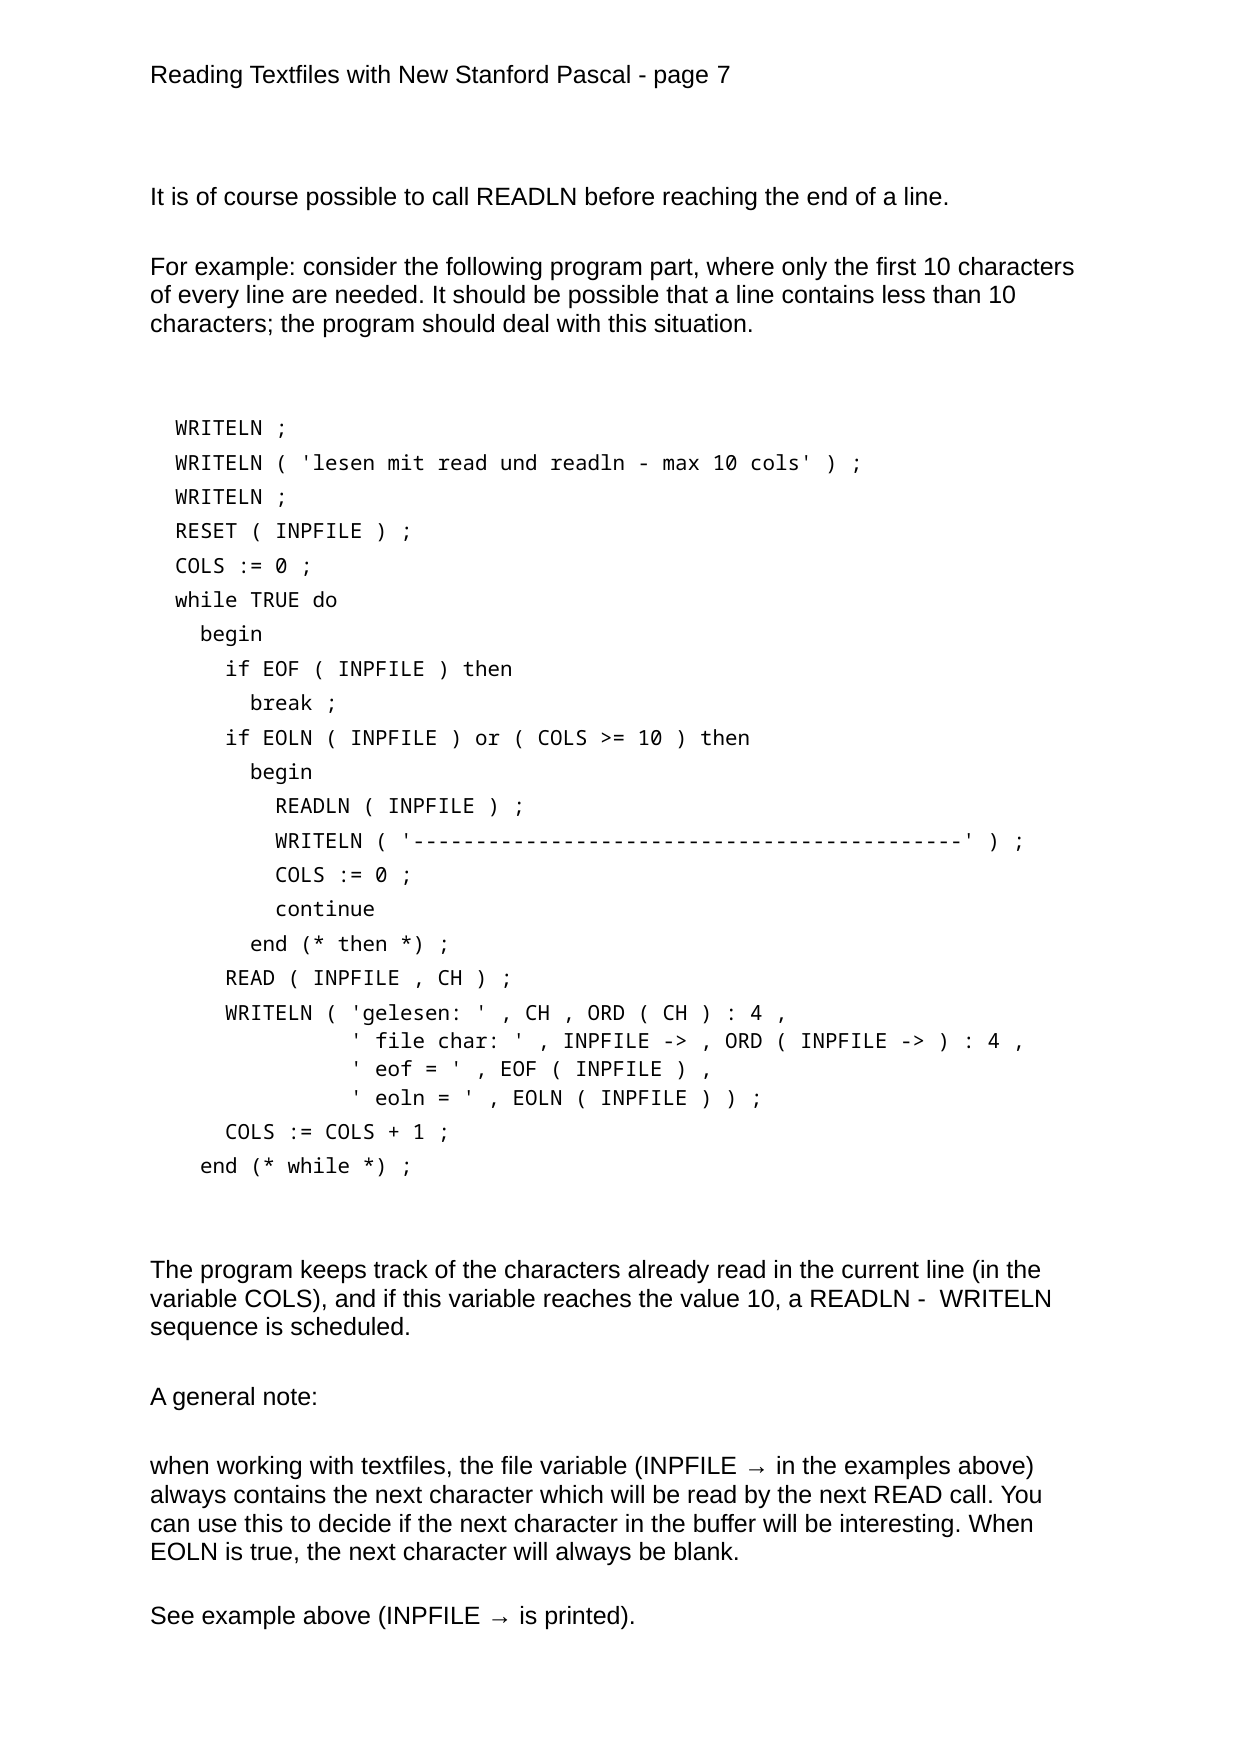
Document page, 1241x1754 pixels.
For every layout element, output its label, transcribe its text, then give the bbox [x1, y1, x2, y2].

text COLS := 0 ; [150, 551, 1090, 579]
text WRITELN ; [150, 482, 1090, 510]
text when working with textfiles, the file variable (INPFILE → in the examples above) always contains the next character which will be read by the next READ call. You can use this to decide if the next character in the buffer will be interesting. When EOLN is true, the next character will always be blank. [150, 1451, 1090, 1566]
text WRITELN ( 'gelesen: ' , CH , ORD ( CH ) : 4 , ' file char: ' , INPFILE -> , ORD ( INPFILE -> ) : 4 , ' eof = ' , EOF ( INPFILE ) , ' eoln = ' , EOLN ( INPFILE ) ) ; [150, 998, 1090, 1111]
text break ; [150, 688, 1090, 717]
text if EOLN ( INPFILE ) or ( COLS >= 10 ) then [150, 723, 1090, 751]
text READ ( INPFILE , CH ) ; [150, 963, 1090, 992]
text For example: consider the following program part, where only the first 10 characters of every line are needed. It should be possible that a line contains less than 10 characters; the program should deal with this situation. [150, 252, 1090, 338]
text A general note: [150, 1382, 1090, 1410]
text continue [150, 894, 1090, 923]
text WRITELN ; [150, 413, 1090, 442]
text The program keeps track of the characters already read in the current line (in the variable COLS), and if this variable reaches the value 10, a READLN - WRITELN sequence is scheduled. [150, 1255, 1090, 1341]
text end (* while *) ; [150, 1152, 1090, 1180]
text READLN ( INPFILE ) ; [150, 791, 1090, 820]
text See example above (INPFILE → is printed). [150, 1572, 1090, 1629]
text RESET ( INPFILE ) ; [150, 516, 1090, 545]
text COLS := COLS + 1 ; [150, 1117, 1090, 1146]
text COLS := 0 ; [150, 860, 1090, 888]
text begin [150, 757, 1090, 785]
text It is of course possible to call READLN before reaching the end of a line. [150, 153, 1090, 211]
text begin [150, 619, 1090, 648]
text end (* then *) ; [150, 929, 1090, 957]
text WRITELN ( 'lesen mit read und readln - max 10 cols' ) ; [150, 448, 1090, 476]
text while TRUE do [150, 585, 1090, 613]
text if EOF ( INPFILE ) then [150, 654, 1090, 682]
text WRITELN ( '--------------------------------------------' ) ; [150, 826, 1090, 854]
